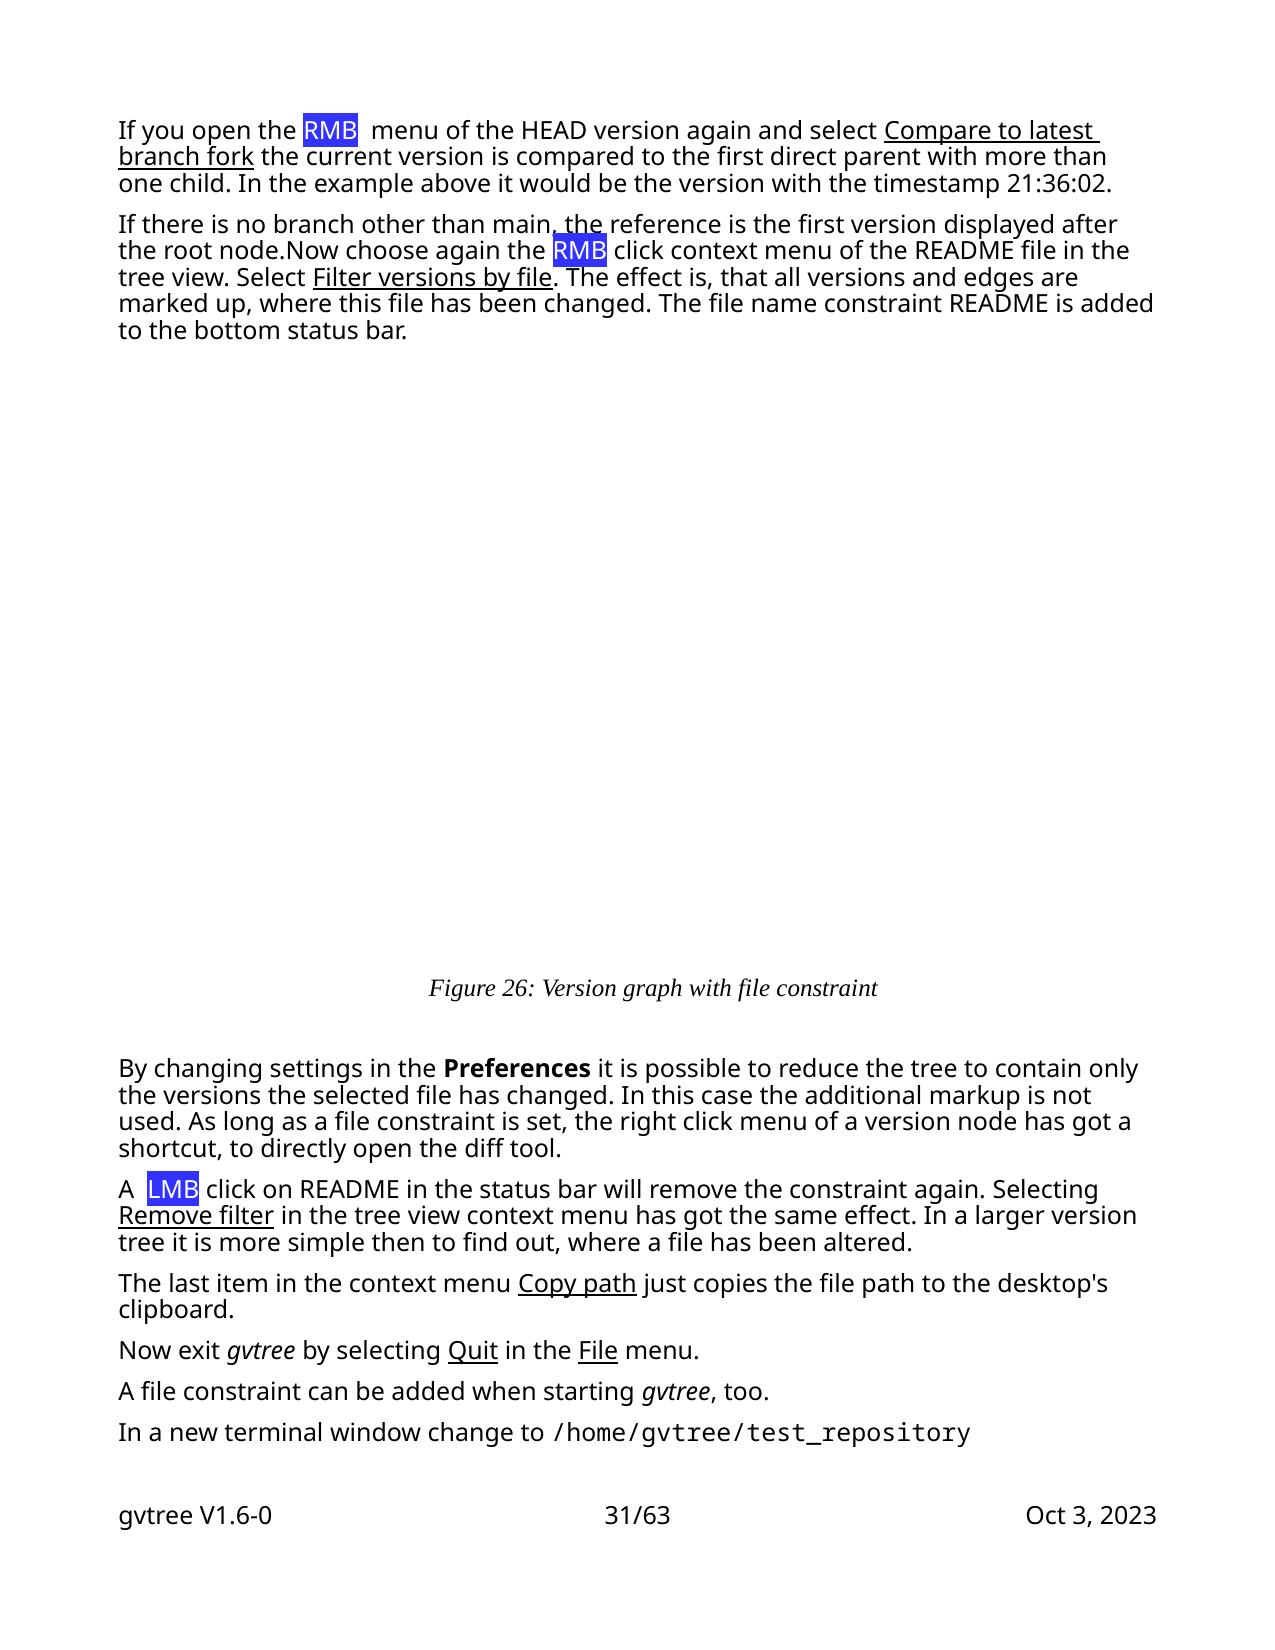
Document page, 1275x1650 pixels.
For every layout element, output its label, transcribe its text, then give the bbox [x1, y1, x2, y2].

text If there is no branch other than main, the reference is the first version displayed after the root node.Now choose again the RMB click context menu of the README file in the tree view. Select Filter versions by file. The effect is, that all versions and edges are marked up, where this file has been changed. The file name constraint README is added to the bottom status bar. [118, 212, 1157, 344]
text By changing settings in the Preferences it is possible to reduce the tree to contain only the versions the selected file has changed. In this case the additional markup is not used. As long as a file constraint is set, the right click menu of a version node has got a shortcut, to directly open the diff tool. [118, 1057, 1157, 1162]
text A file constraint can be added when starting gvtree, too. [118, 1379, 1157, 1406]
text If you open the RMB menu of the HEAD version again and select Compare to latest branch fork the current version is compared to the first direct parent with more than one child. In the example above it would be the version with the timestamp 21:36:02. [118, 118, 1157, 197]
text A LMB click on README in the status bar will remove the constraint again. Selecting Remove filter in the tree view context menu has got the same effect. In a larger version tree it is more simple then to find out, where a file has been altered. [118, 1177, 1157, 1256]
text Now exit gvtree by selecting Quit in the File menu. [118, 1338, 1157, 1365]
text Figure 26: Version graph with file constraint [257, 389, 1052, 1001]
text The last item in the context menu Copy path just copies the file path to the desktop's clipboard. [118, 1271, 1157, 1324]
text In a new terminal window change to /home/gvtree/test_repository [118, 1421, 1157, 1447]
